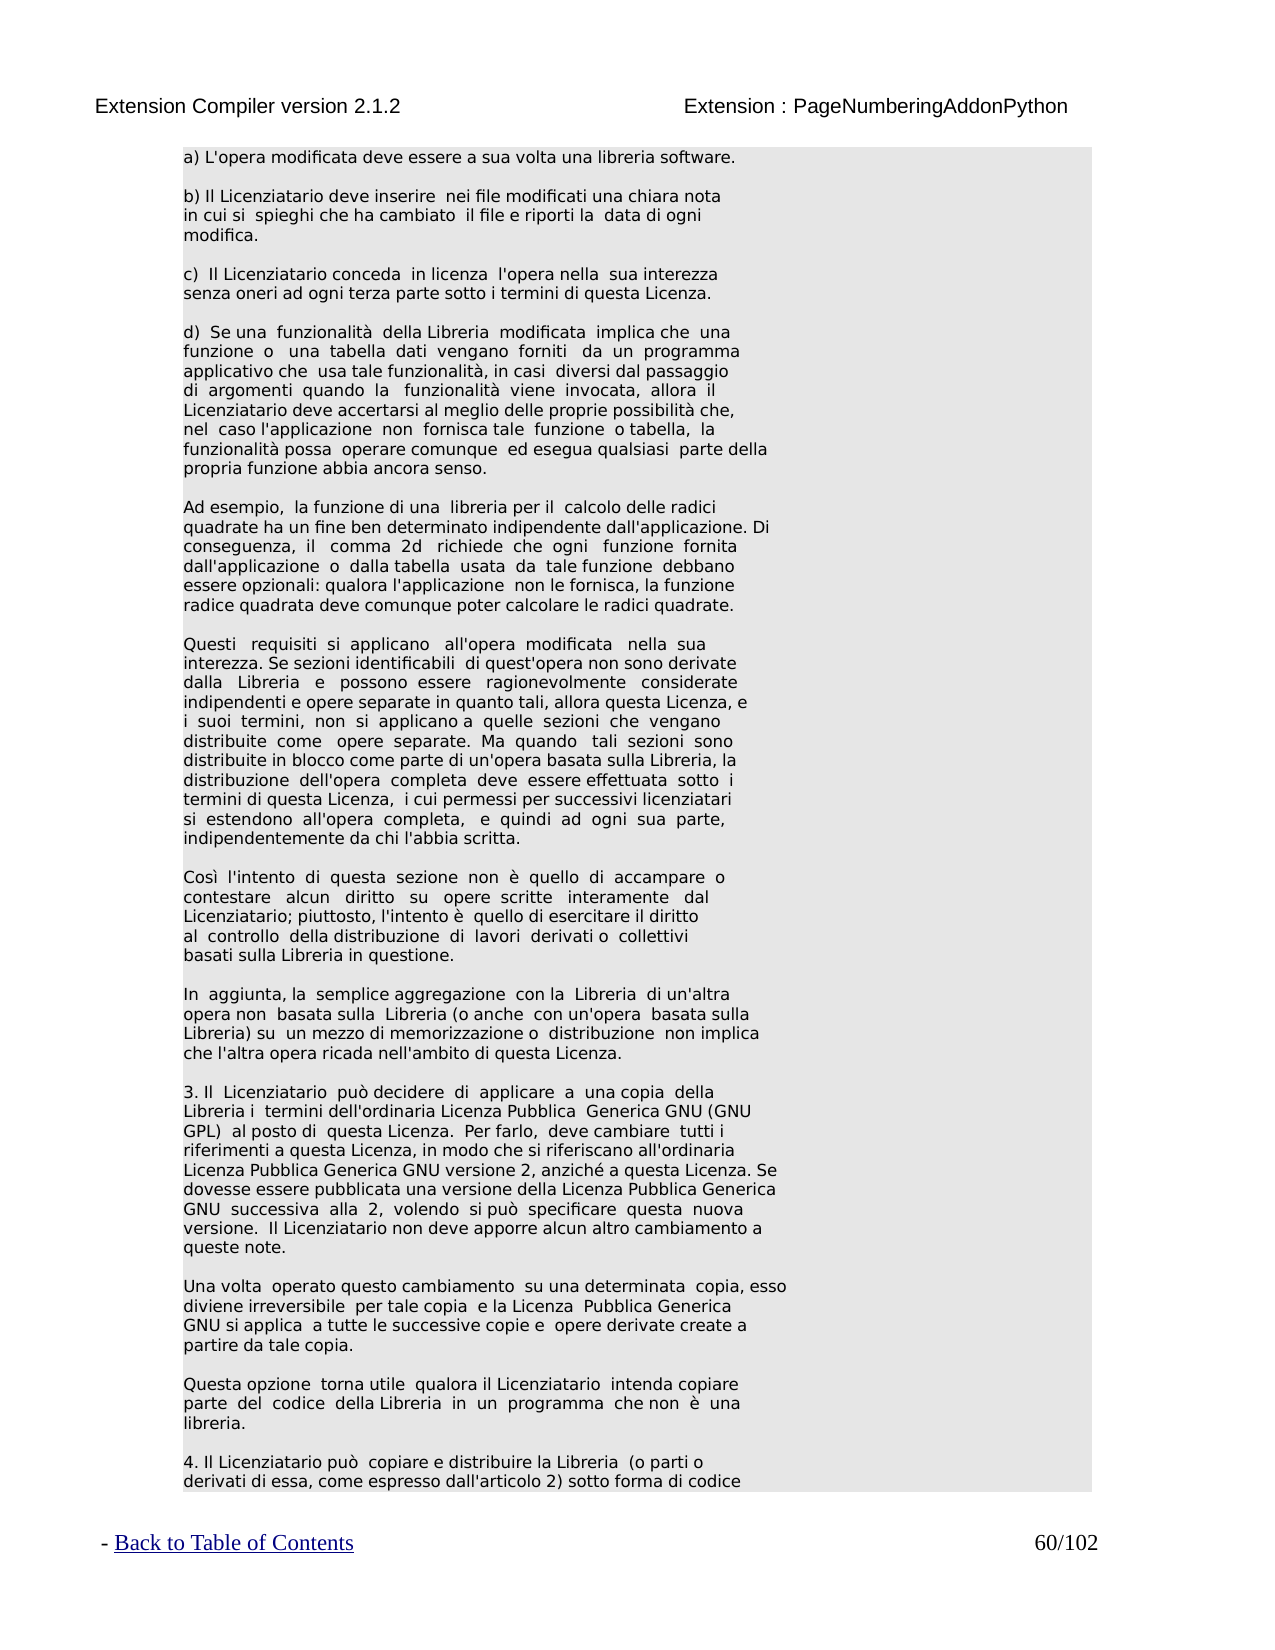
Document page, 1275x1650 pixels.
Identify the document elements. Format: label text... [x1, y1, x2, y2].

text GNU si applica a tutte le successive copie e opere derivate create a [183, 1316, 1092, 1336]
text funzionalità possa operare comunque ed esegua qualsiasi parte della [183, 440, 1092, 459]
text GNU successiva alla 2, volendo si può specificare questa nuova [183, 1199, 1092, 1219]
text conseguenza, il comma 2d richiede che ogni funzione fornita [183, 537, 1092, 557]
text al controllo della distribuzione di lavori derivati o collettivi [183, 927, 1092, 946]
text i suoi termini, non si applicano a quelle sezioni che vengano [183, 712, 1092, 732]
text modifica. [183, 225, 1092, 245]
text 3. Il Licenziatario può decidere di applicare a una copia della [183, 1082, 1092, 1102]
text d) Se una funzionalità della Libreria modificata implica che una [183, 323, 1092, 342]
text indipendenti e opere separate in quanto tali, allora questa Licenza, e [183, 693, 1092, 712]
text c) Il Licenziatario conceda in licenza l'opera nella sua interezza [183, 264, 1092, 284]
text dall'applicazione o dalla tabella usata da tale funzione debbano [183, 557, 1092, 576]
text queste note. [183, 1238, 1092, 1258]
text diviene irreversibile per tale copia e la Licenza Pubblica Generica [183, 1297, 1092, 1316]
text distribuite in blocco come parte di un'opera basata sulla Libreria, la [183, 751, 1092, 771]
text si estendono all'opera completa, e quindi ad ogni sua parte, [183, 810, 1092, 829]
text senza oneri ad ogni terza parte sotto i termini di questa Licenza. [183, 284, 1092, 303]
text Licenziatario deve accertarsi al meglio delle proprie possibilità che, [183, 401, 1092, 420]
text GPL) al posto di questa Licenza. Per farlo, deve cambiare tutti i [183, 1121, 1092, 1141]
text indipendentemente da chi l'abbia scritta. [183, 829, 1092, 849]
text distribuzione dell'opera completa deve essere effettuata sotto i [183, 771, 1092, 790]
text Questi requisiti si applicano all'opera modificata nella sua [183, 634, 1092, 654]
text nel caso l'applicazione non fornisca tale funzione o tabella, la [183, 420, 1092, 440]
text riferimenti a questa Licenza, in modo che si riferiscano all'ordinaria [183, 1141, 1092, 1160]
text Ad esempio, la funzione di una libreria per il calcolo delle radici [183, 498, 1092, 518]
text basati sulla Libreria in questione. [183, 946, 1092, 966]
text Licenziatario; piuttosto, l'intento è quello di esercitare il diritto [183, 907, 1092, 927]
text Licenza Pubblica Generica GNU versione 2, anziché a questa Licenza. Se [183, 1160, 1092, 1180]
text Così l'intento di questa sezione non è quello di accampare o [183, 868, 1092, 888]
text termini di questa Licenza, i cui permessi per successivi licenziatari [183, 790, 1092, 810]
text contestare alcun diritto su opere scritte interamente dal [183, 888, 1092, 907]
text propria funzione abbia ancora senso. [183, 459, 1092, 479]
text Libreria) su un mezzo di memorizzazione o distribuzione non implica [183, 1024, 1092, 1043]
text radice quadrata deve comunque poter calcolare le radici quadrate. [183, 596, 1092, 615]
text applicativo che usa tale funzionalità, in casi diversi dal passaggio [183, 362, 1092, 381]
text Una volta operato questo cambiamento su una determinata copia, esso [183, 1277, 1092, 1297]
text Libreria i termini dell'ordinaria Licenza Pubblica Generica GNU (GNU [183, 1102, 1092, 1121]
text funzione o una tabella dati vengano forniti da un programma [183, 342, 1092, 362]
text Questa opzione torna utile qualora il Licenziatario intenda copiare [183, 1375, 1092, 1394]
text b) Il Licenziatario deve inserire nei file modificati una chiara nota [183, 186, 1092, 206]
text interezza. Se sezioni identificabili di quest'opera non sono derivate [183, 654, 1092, 673]
text di argomenti quando la funzionalità viene invocata, allora il [183, 381, 1092, 401]
text a) L'opera modificata deve essere a sua volta una libreria software. [183, 147, 1092, 167]
text distribuite come opere separate. Ma quando tali sezioni sono [183, 732, 1092, 751]
text partire da tale copia. [183, 1336, 1092, 1355]
text dovesse essere pubblicata una versione della Licenza Pubblica Generica [183, 1180, 1092, 1199]
text che l'altra opera ricada nell'ambito di questa Licenza. [183, 1043, 1092, 1063]
text quadrate ha un fine ben determinato indipendente dall'applicazione. Di [183, 518, 1092, 537]
text derivati di essa, come espresso dall'articolo 2) sotto forma di codice [183, 1472, 1092, 1492]
text parte del codice della Libreria in un programma che non è una [183, 1394, 1092, 1414]
text 4. Il Licenziatario può copiare e distribuire la Libreria (o parti o [183, 1453, 1092, 1472]
text versione. Il Licenziatario non deve apporre alcun altro cambiamento a [183, 1219, 1092, 1238]
text In aggiunta, la semplice aggregazione con la Libreria di un'altra [183, 985, 1092, 1004]
text in cui si spieghi che ha cambiato il file e riporti la data di ogni [183, 206, 1092, 225]
text opera non basata sulla Libreria (o anche con un'opera basata sulla [183, 1004, 1092, 1024]
text libreria. [183, 1414, 1092, 1433]
text dalla Libreria e possono essere ragionevolmente considerate [183, 673, 1092, 693]
text essere opzionali: qualora l'applicazione non le fornisca, la funzione [183, 576, 1092, 596]
